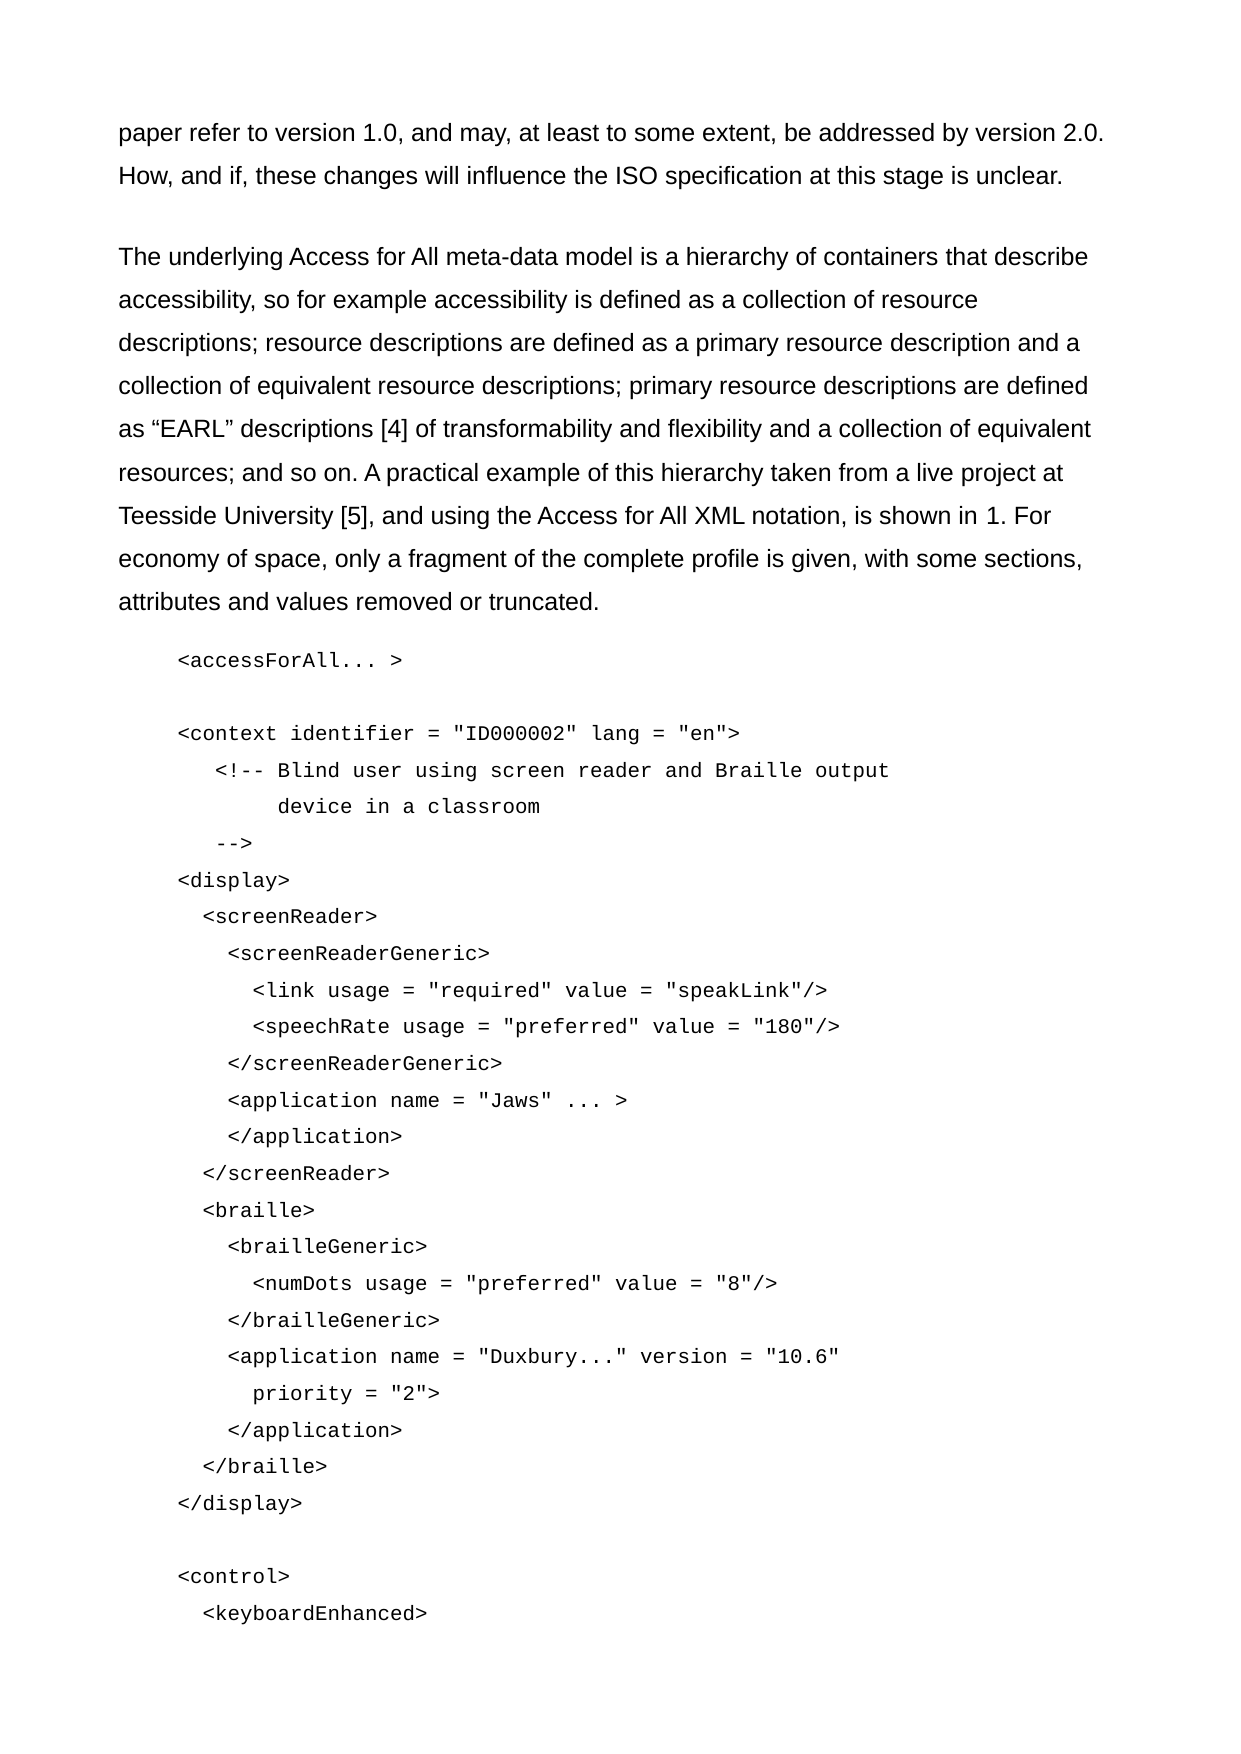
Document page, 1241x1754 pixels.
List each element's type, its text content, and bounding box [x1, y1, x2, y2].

text </application> [177, 1419, 1122, 1443]
text <screenReaderGeneric> [177, 943, 1122, 967]
text <speechRate usage = "preferred" value = "180"/> [177, 1016, 1122, 1040]
text device in a classroom [177, 796, 1122, 820]
text The underlying Access for All meta-data model is a hierarchy of containers that describe accessibility, so for example accessibility is defined as a collection of resource descriptions; resource descriptions are defined as a primary resource description and a collection of equivalent resource descriptions; primary resource descriptions are defined as “EARL” descriptions [4] of transformability and flexibility and a collection of equivalent resources; and so on. A practical example of this hierarchy taken from a live project at Teesside University [5], and using the Access for All XML notation, is shown in Figure 1. For economy of space, only a fragment of the complete profile is given, with some sections, attributes and values removed or truncated. [118, 242, 1122, 616]
text <application name = "Duxbury..." version = "10.6" [177, 1346, 1122, 1370]
text <control> [177, 1566, 1122, 1590]
text <screenReader> [177, 906, 1122, 930]
text --> [177, 833, 1122, 857]
text </brailleGeneric> [177, 1309, 1122, 1333]
text </screenReader> [177, 1163, 1122, 1187]
text <braille> [177, 1199, 1122, 1223]
text <!-- Blind user using screen reader and Braille output [177, 759, 1122, 783]
text <brailleGeneric> [177, 1236, 1122, 1260]
text <accessForAll... > [177, 649, 1122, 673]
text <context identifier = "ID000002" lang = "en"> [177, 723, 1122, 747]
text </display> [177, 1493, 1122, 1517]
text priority = "2"> [177, 1383, 1122, 1407]
text </application> [177, 1126, 1122, 1150]
text </screenReaderGeneric> [177, 1053, 1122, 1077]
text <numDots usage = "preferred" value = "8"/> [177, 1273, 1122, 1297]
text <link usage = "required" value = "speakLink"/> [177, 979, 1122, 1003]
text paper refer to version 1.0, and may, at least to some extent, be addressed by version 2.0. How, and if, these changes will influence the ISO specification at this stage is unclear. [118, 118, 1122, 190]
text <keyboardEnhanced> [177, 1603, 1122, 1627]
text <display> [177, 869, 1122, 893]
text <application name = "Jaws" ... > [177, 1089, 1122, 1113]
text </braille> [177, 1456, 1122, 1480]
